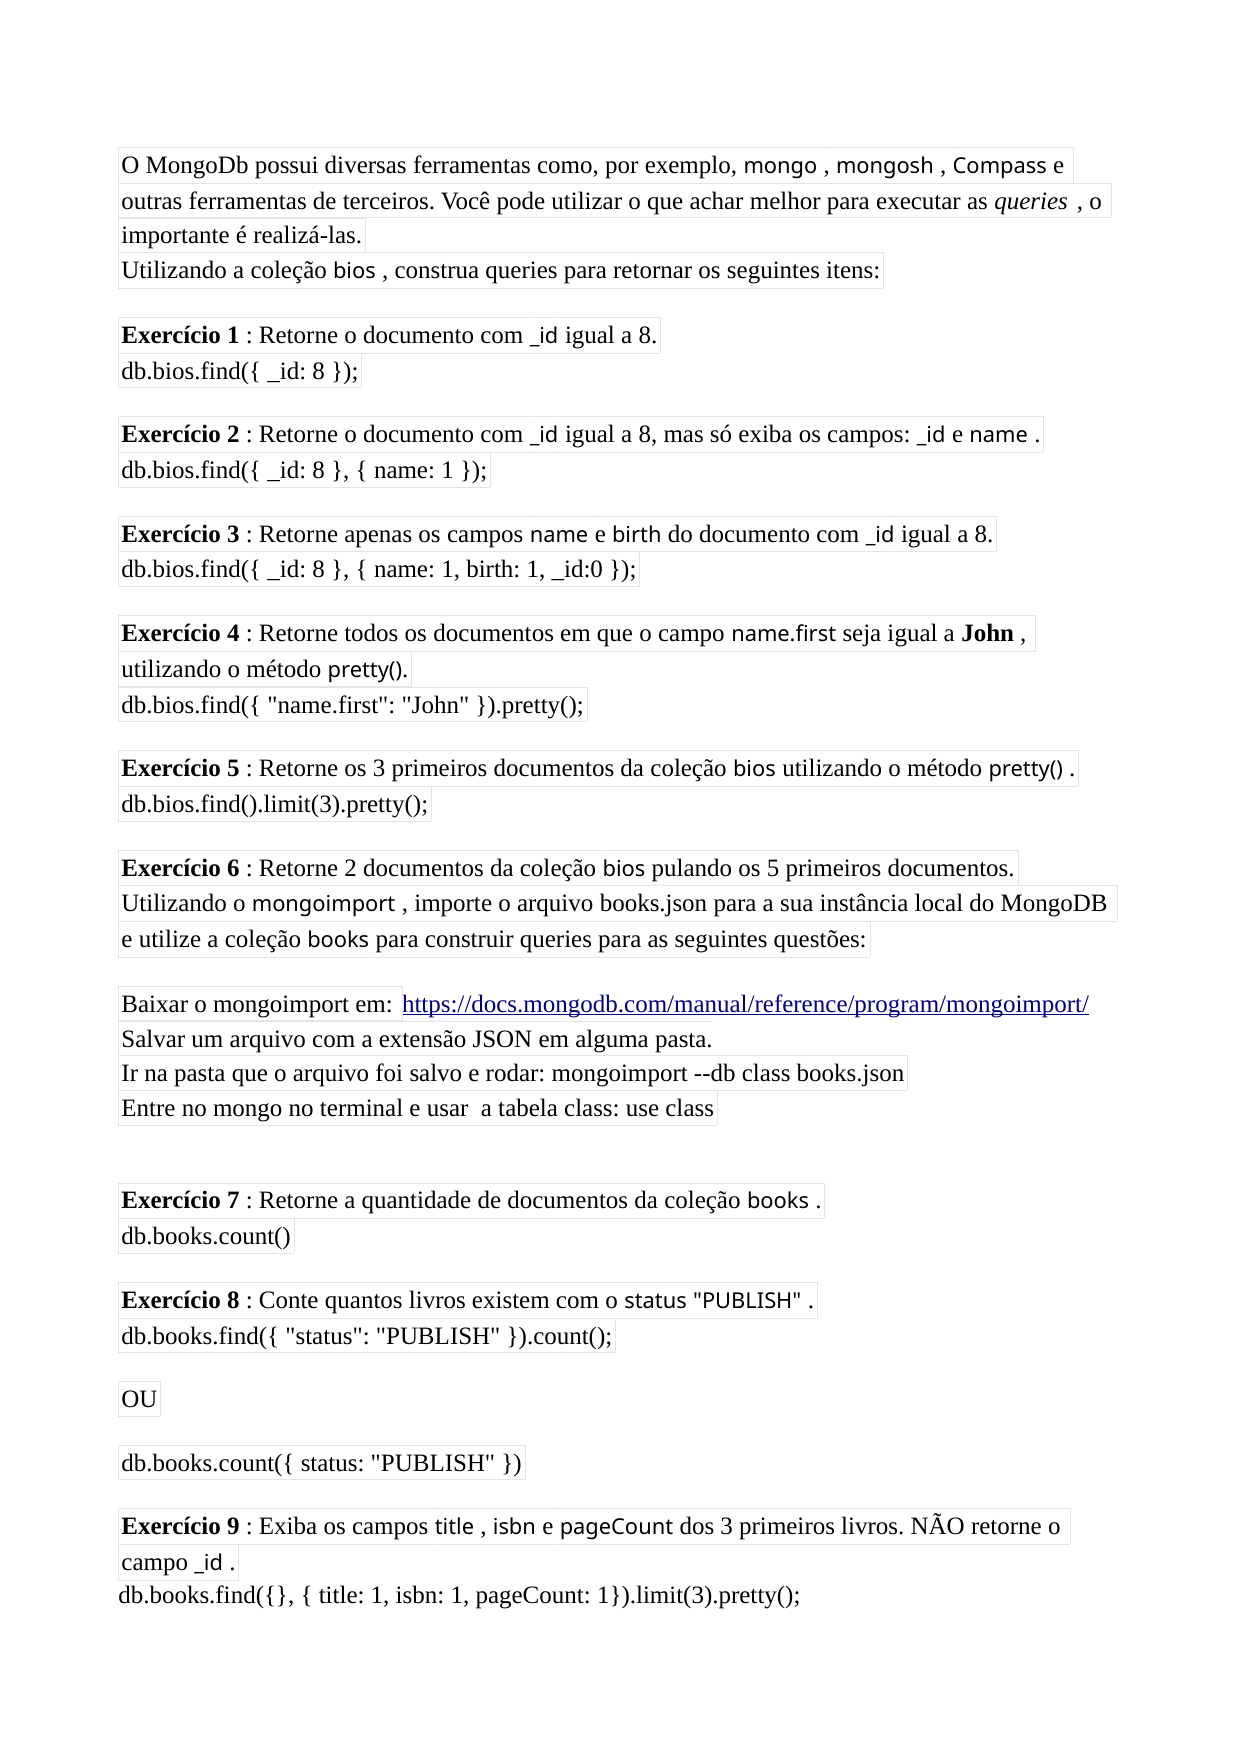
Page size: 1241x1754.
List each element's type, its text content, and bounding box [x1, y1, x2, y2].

text [825, 1182, 1122, 1218]
text Utilizando a coleção bios , construa queries para retornar os seguintes itens: [119, 253, 883, 288]
text [718, 1090, 1122, 1125]
text [161, 1381, 1122, 1416]
text [295, 1218, 1122, 1253]
text db.books.count({ status: "PUBLISH" }) [119, 1446, 525, 1479]
text [997, 516, 1122, 551]
text [616, 1318, 1122, 1352]
text O MongoDb possui diversas ferramentas como, por exemplo, mongo , mongosh , Compass e outras ferramentas de terceiros. Você pode utilizar o que achar melhor para executar as queries , o importante é realizá-las. [119, 148, 1073, 183]
text db.books.count() [119, 1219, 294, 1253]
text Exercício 5 : Retorne os 3 primeiros documentos da coleção bios utilizando o método pretty() . [119, 751, 1078, 786]
text Exercício 4 : Retorne todos os documentos em que o campo name.first seja igual a John , utilizando o método pretty(). [119, 616, 1035, 651]
text https://docs.mongodb.com/manual/reference/program/mongoimport/ [403, 986, 1122, 1021]
text db.bios.find({ _id: 8 }, { name: 1 }); [119, 453, 490, 487]
text [1044, 416, 1122, 452]
text Exercício 4 : Retorne todos os documentos em que o campo name.first seja igual a John , utilizando o método pretty(). [412, 615, 1122, 687]
text Exercício 1 : Retorne o documento com _id igual a 8. [119, 318, 660, 353]
text db.books.find({}, { title: 1, isbn: 1, pageCount: 1}).limit(3).pretty(); [118, 1580, 1122, 1609]
text [661, 317, 1122, 353]
text Exercício 9 : Exiba os campos title , isbn e pageCount dos 3 primeiros livros. NÃO retorne o campo _id . [119, 1508, 1122, 1580]
text OU [119, 1382, 160, 1416]
text db.bios.find({ _id: 8 }); [119, 354, 361, 387]
text Exercício 2 : Retorne o documento com _id igual a 8, mas só exiba os campos: _id e name . [119, 417, 1043, 452]
text O MongoDb possui diversas ferramentas como, por exemplo, mongo , mongosh , Compass e outras ferramentas de terceiros. Você pode utilizar o que achar melhor para executar as queries , o importante é realizá-las. [119, 219, 365, 252]
text Entre no mongo no terminal e usar a tabela class: use class [119, 1091, 717, 1125]
text Salvar um arquivo com a extensão JSON em alguma pasta. Ir na pasta que o arquivo foi salvo e rodar: mongoimport --db class books.json [119, 1021, 1122, 1090]
text [491, 452, 1122, 487]
text [884, 252, 1122, 288]
text Baixar o mongoimport em: [119, 987, 402, 1020]
text Exercício 8 : Conte quantos livros existem com o status "PUBLISH" . [119, 1283, 817, 1318]
text O MongoDb possui diversas ferramentas como, por exemplo, mongo , mongosh , Compass e outras ferramentas de terceiros. Você pode utilizar o que achar melhor para executar as queries , o importante é realizá-las. [366, 147, 1122, 252]
text [526, 1445, 1122, 1479]
text Exercício 3 : Retorne apenas os campos name e birth do documento com _id igual a 8. [119, 517, 996, 551]
text Exercício 6 : Retorne 2 documentos da coleção bios pulando os 5 primeiros documentos. [119, 851, 1018, 885]
text db.bios.find().limit(3).pretty(); [119, 787, 431, 821]
text db.bios.find({ _id: 8 }, { name: 1, birth: 1, _id:0 }); [119, 552, 639, 586]
text Exercício 7 : Retorne a quantidade de documentos da coleção books . [119, 1184, 824, 1218]
text Exercício 4 : Retorne todos os documentos em que o campo name.first seja igual a John , utilizando o método pretty(). [119, 652, 411, 686]
text [362, 353, 1122, 387]
text [818, 1282, 1122, 1318]
text O MongoDb possui diversas ferramentas como, por exemplo, mongo , mongosh , Compass e outras ferramentas de terceiros. Você pode utilizar o que achar melhor para executar as queries , o importante é realizá-las. [119, 184, 1111, 217]
text Utilizando o mongoimport , importe o arquivo books.json para a sua instância local do MongoDB e utilize a coleção books para construir queries para as seguintes questões: [119, 885, 1122, 957]
text db.bios.find({ "name.first": "John" }).pretty(); [119, 688, 587, 721]
text db.books.find({ "status": "PUBLISH" }).count(); [119, 1319, 615, 1352]
text [432, 786, 1122, 821]
text [588, 687, 1122, 721]
text [640, 551, 1122, 586]
text [1019, 849, 1122, 885]
